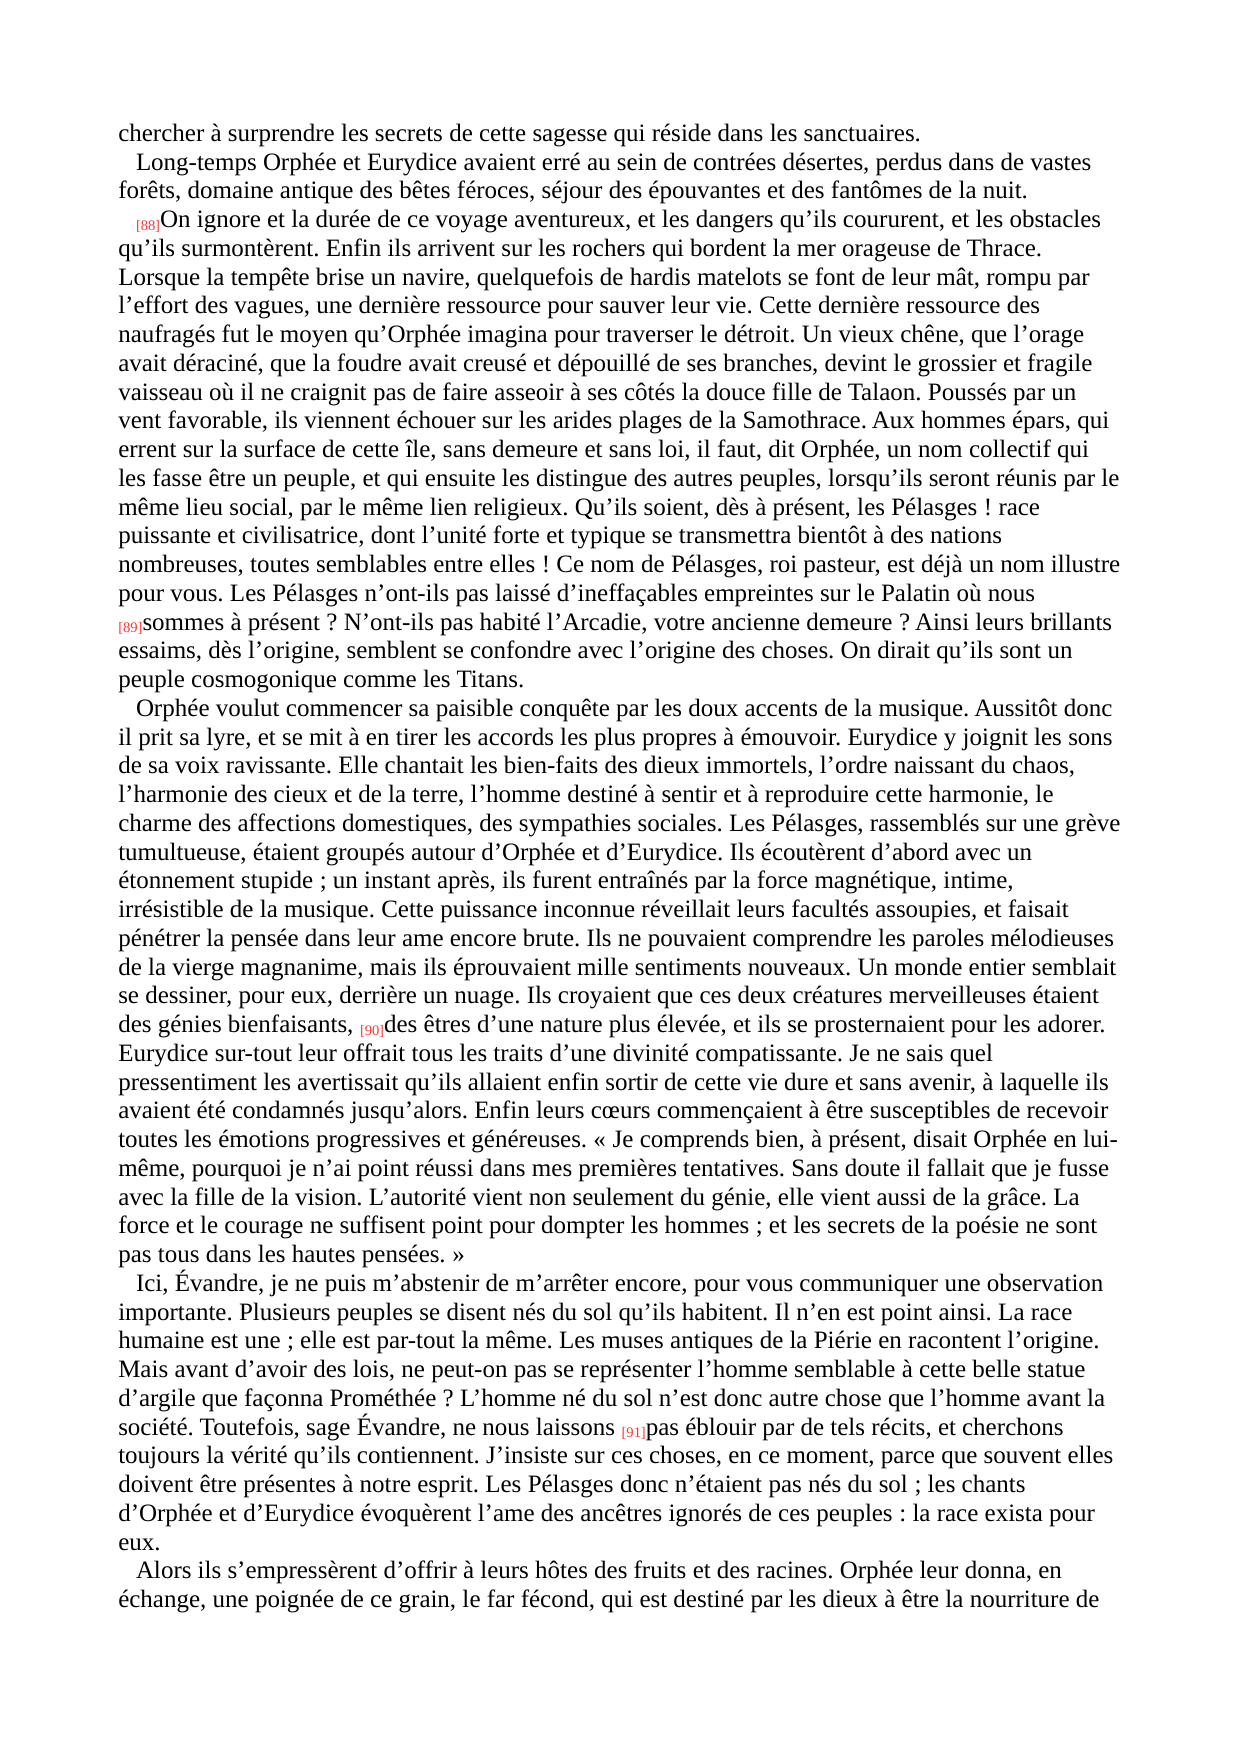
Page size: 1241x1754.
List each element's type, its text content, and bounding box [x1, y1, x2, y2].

text Long-temps Orphée et Eurydice avaient erré au sein de contrées désertes, perdus dans de vastes forêts, domaine antique des bêtes féroces, séjour des épouvantes et des fantômes de la nuit. [118, 147, 1122, 204]
text Orphée voulut commencer sa paisible conquête par les doux accents de la musique. Aussitôt donc il prit sa lyre, et se mit à en tirer les accords les plus propres à émouvoir. Eurydice y joignit les sons de sa voix ravissante. Elle chantait les bien-faits des dieux immortels, l’ordre naissant du chaos, l’harmonie des cieux et de la terre, l’homme destiné à sentir et à reproduire cette harmonie, le charme des affections domestiques, des sympathies sociales. Les Pélasges, rassemblés sur une grève tumultueuse, étaient groupés autour d’Orphée et d’Eurydice. Ils écoutèrent d’abord avec un étonnement stupide ; un instant après, ils furent entraînés par la force magnétique, intime, irrésistible de la musique. Cette puissance inconnue réveillait leurs facultés assoupies, et faisait pénétrer la pensée dans leur ame encore brute. Ils ne pouvaient comprendre les paroles mélodieuses de la vierge magnanime, mais ils éprouvaient mille sentiments nouveaux. Un monde entier semblait se dessiner, pour eux, derrière un nuage. Ils croyaient que ces deux créatures merveilleuses étaient des génies bienfaisants, [90]des êtres d’une nature plus élevée, et ils se prosternaient pour les adorer. Eurydice sur-tout leur offrait tous les traits d’une divinité compatissante. Je ne sais quel pressentiment les avertissait qu’ils allaient enfin sortir de cette vie dure et sans avenir, à laquelle ils avaient été condamnés jusqu’alors. Enfin leurs cœurs commençaient à être susceptibles de recevoir toutes les émotions progressives et généreuses. « Je comprends bien, à présent, disait Orphée en lui-même, pourquoi je n’ai point réussi dans mes premières tentatives. Sans doute il fallait que je fusse avec la fille de la vision. L’autorité vient non seulement du génie, elle vient aussi de la grâce. La force et le courage ne suffisent point pour dompter les hommes ; et les secrets de la poésie ne sont pas tous dans les hautes pensées. » [118, 693, 1122, 1268]
text [88]On ignore et la durée de ce voyage aventureux, et les dangers qu’ils coururent, et les obstacles qu’ils surmontèrent. Enfin ils arrivent sur les rochers qui bordent la mer orageuse de Thrace. Lorsque la tempête brise un navire, quelquefois de hardis matelots se font de leur mât, rompu par l’effort des vagues, une dernière ressource pour sauver leur vie. Cette dernière ressource des naufragés fut le moyen qu’Orphée imagina pour traverser le détroit. Un vieux chêne, que l’orage avait déraciné, que la foudre avait creusé et dépouillé de ses branches, devint le grossier et fragile vaisseau où il ne craignit pas de faire asseoir à ses côtés la douce fille de Talaon. Poussés par un vent favorable, ils viennent échouer sur les arides plages de la Samothrace. Aux hommes épars, qui errent sur la surface de cette île, sans demeure et sans loi, il faut, dit Orphée, un nom collectif qui les fasse être un peuple, et qui ensuite les distingue des autres peuples, lorsqu’ils seront réunis par le même lieu social, par le même lien religieux. Qu’ils soient, dès à présent, les Pélasges ! race puissante et civilisatrice, dont l’unité forte et typique se transmettra bientôt à des nations nombreuses, toutes semblables entre elles ! Ce nom de Pélasges, roi pasteur, est déjà un nom illustre pour vous. Les Pélasges n’ont-ils pas laissé d’ineffaçables empreintes sur le Palatin où nous [89]sommes à présent ? N’ont-ils pas habité l’Arcadie, votre ancienne demeure ? Ainsi leurs brillants essaims, dès l’origine, semblent se confondre avec l’origine des choses. On dirait qu’ils sont un peuple cosmogonique comme les Titans. [118, 204, 1122, 693]
text Alors ils s’empressèrent d’offrir à leurs hôtes des fruits et des racines. Orphée leur donna, en échange, une poignée de ce grain, le far fécond, qui est destiné par les dieux à être la nourriture de [118, 1556, 1122, 1613]
text Ici, Évandre, je ne puis m’abstenir de m’arrêter encore, pour vous communiquer une observation importante. Plusieurs peuples se disent nés du sol qu’ils habitent. Il n’en est point ainsi. La race humaine est une ; elle est par-tout la même. Les muses antiques de la Piérie en racontent l’origine. Mais avant d’avoir des lois, ne peut-on pas se représenter l’homme semblable à cette belle statue d’argile que façonna Prométhée ? L’homme né du sol n’est donc autre chose que l’homme avant la société. Toutefois, sage Évandre, ne nous laissons [91]pas éblouir par de tels récits, et cherchons toujours la vérité qu’ils contiennent. J’insiste sur ces choses, en ce moment, parce que souvent elles doivent être présentes à notre esprit. Les Pélasges donc n’étaient pas nés du sol ; les chants d’Orphée et d’Eurydice évoquèrent l’ame des ancêtres ignorés de ces peuples : la race exista pour eux. [118, 1268, 1122, 1556]
text chercher à surprendre les secrets de cette sagesse qui réside dans les sanctuaires. [118, 118, 1122, 147]
